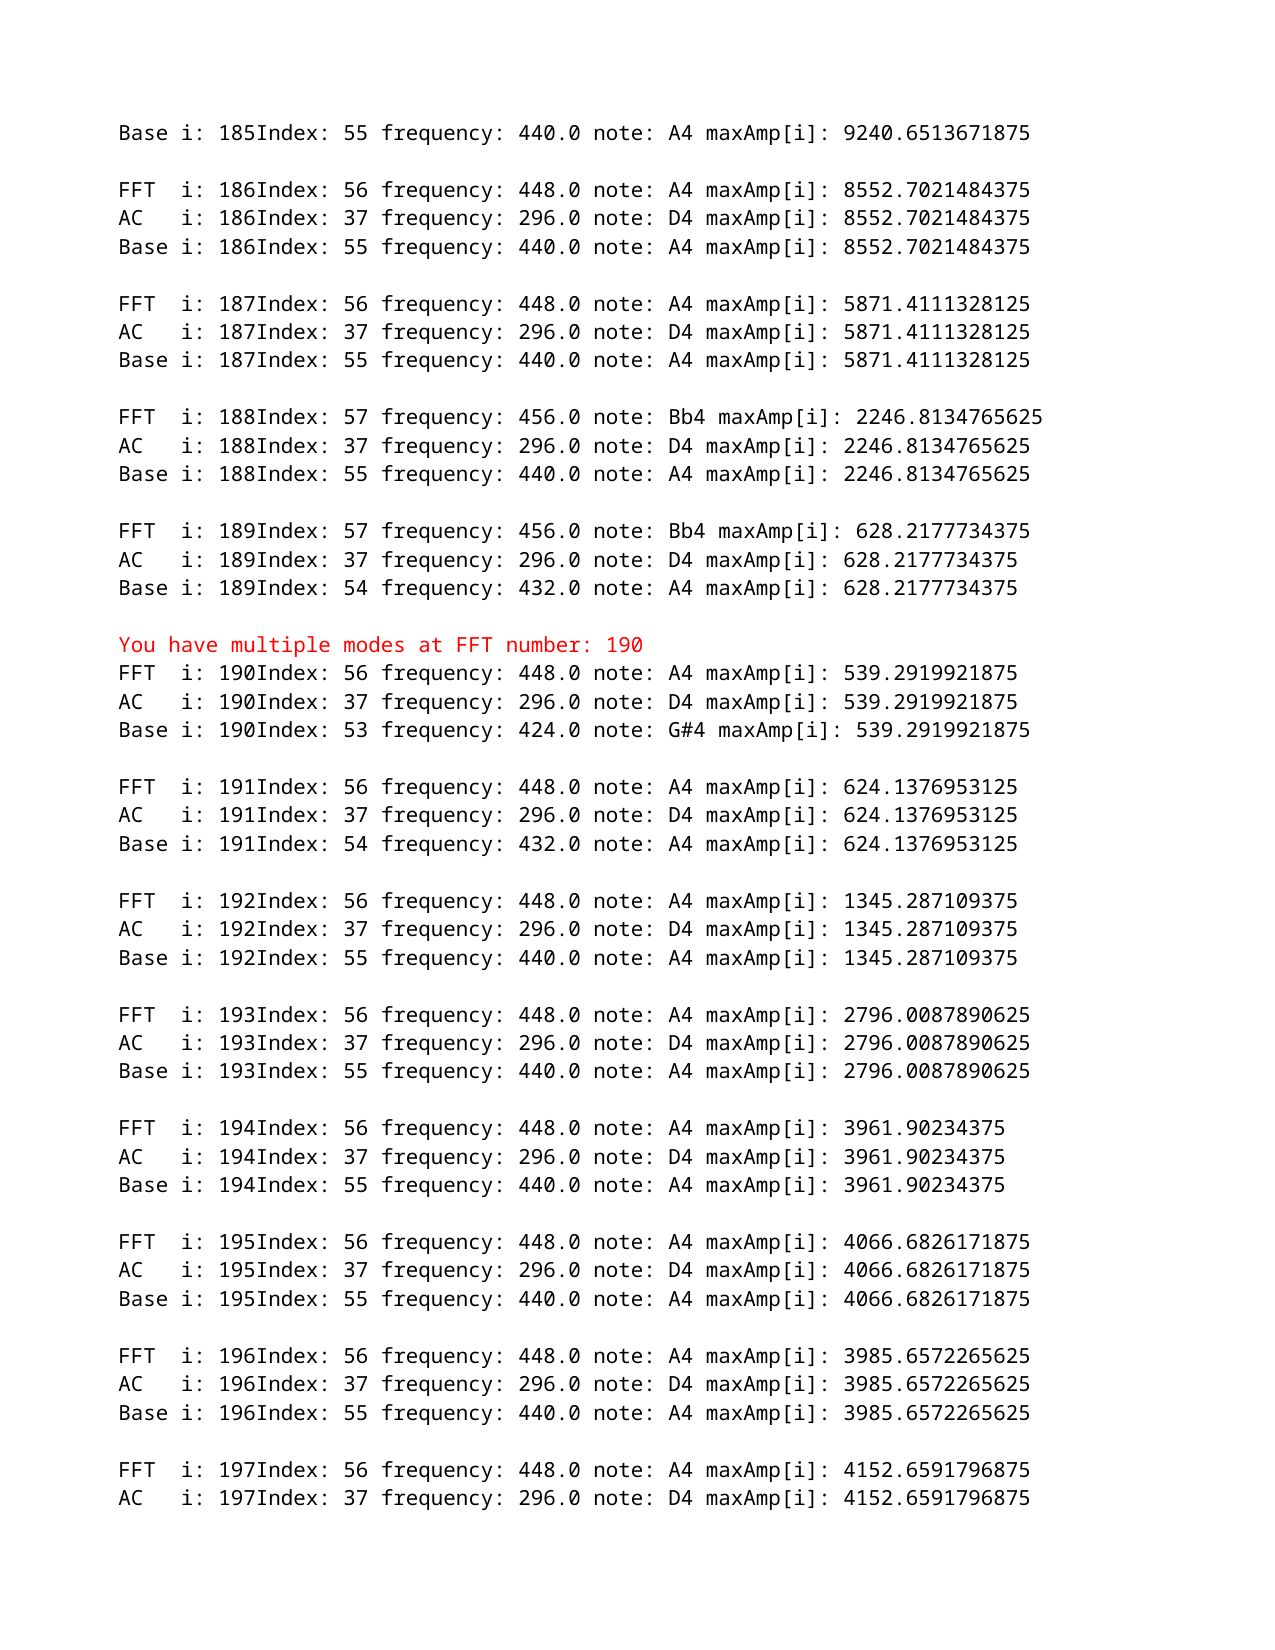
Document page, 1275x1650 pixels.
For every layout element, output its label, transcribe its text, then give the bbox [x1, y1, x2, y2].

text AC i: 197Index: 37 frequency: 296.0 note: D4 maxAmp[i]: 4152.6591796875 [118, 1483, 1157, 1512]
text You have multiple modes at FFT number: 190 [118, 630, 1157, 658]
text Base i: 193Index: 55 frequency: 440.0 note: A4 maxAmp[i]: 2796.0087890625 [118, 1057, 1157, 1085]
text Base i: 191Index: 54 frequency: 432.0 note: A4 maxAmp[i]: 624.1376953125 [118, 829, 1157, 857]
text Base i: 189Index: 54 frequency: 432.0 note: A4 maxAmp[i]: 628.2177734375 [118, 573, 1157, 602]
text FFT i: 195Index: 56 frequency: 448.0 note: A4 maxAmp[i]: 4066.6826171875 [118, 1227, 1157, 1256]
text AC i: 188Index: 37 frequency: 296.0 note: D4 maxAmp[i]: 2246.8134765625 [118, 431, 1157, 459]
text Base i: 185Index: 55 frequency: 440.0 note: A4 maxAmp[i]: 9240.6513671875 [118, 118, 1157, 147]
text AC i: 194Index: 37 frequency: 296.0 note: D4 maxAmp[i]: 3961.90234375 [118, 1142, 1157, 1170]
text Base i: 192Index: 55 frequency: 440.0 note: A4 maxAmp[i]: 1345.287109375 [118, 943, 1157, 971]
text Base i: 188Index: 55 frequency: 440.0 note: A4 maxAmp[i]: 2246.8134765625 [118, 459, 1157, 488]
text FFT i: 191Index: 56 frequency: 448.0 note: A4 maxAmp[i]: 624.1376953125 [118, 772, 1157, 801]
text FFT i: 194Index: 56 frequency: 448.0 note: A4 maxAmp[i]: 3961.90234375 [118, 1113, 1157, 1142]
text FFT i: 190Index: 56 frequency: 448.0 note: A4 maxAmp[i]: 539.2919921875 [118, 658, 1157, 687]
text FFT i: 187Index: 56 frequency: 448.0 note: A4 maxAmp[i]: 5871.4111328125 [118, 289, 1157, 317]
text AC i: 187Index: 37 frequency: 296.0 note: D4 maxAmp[i]: 5871.4111328125 [118, 317, 1157, 346]
text FFT i: 196Index: 56 frequency: 448.0 note: A4 maxAmp[i]: 3985.6572265625 [118, 1341, 1157, 1369]
text AC i: 189Index: 37 frequency: 296.0 note: D4 maxAmp[i]: 628.2177734375 [118, 545, 1157, 573]
text FFT i: 188Index: 57 frequency: 456.0 note: Bb4 maxAmp[i]: 2246.8134765625 [118, 402, 1157, 431]
text AC i: 196Index: 37 frequency: 296.0 note: D4 maxAmp[i]: 3985.6572265625 [118, 1369, 1157, 1398]
text FFT i: 189Index: 57 frequency: 456.0 note: Bb4 maxAmp[i]: 628.2177734375 [118, 516, 1157, 545]
text Base i: 190Index: 53 frequency: 424.0 note: G#4 maxAmp[i]: 539.2919921875 [118, 715, 1157, 744]
text AC i: 193Index: 37 frequency: 296.0 note: D4 maxAmp[i]: 2796.0087890625 [118, 1028, 1157, 1057]
text AC i: 186Index: 37 frequency: 296.0 note: D4 maxAmp[i]: 8552.7021484375 [118, 203, 1157, 232]
text FFT i: 193Index: 56 frequency: 448.0 note: A4 maxAmp[i]: 2796.0087890625 [118, 1000, 1157, 1028]
text Base i: 187Index: 55 frequency: 440.0 note: A4 maxAmp[i]: 5871.4111328125 [118, 346, 1157, 374]
text FFT i: 186Index: 56 frequency: 448.0 note: A4 maxAmp[i]: 8552.7021484375 [118, 175, 1157, 203]
text AC i: 192Index: 37 frequency: 296.0 note: D4 maxAmp[i]: 1345.287109375 [118, 914, 1157, 943]
text FFT i: 197Index: 56 frequency: 448.0 note: A4 maxAmp[i]: 4152.6591796875 [118, 1455, 1157, 1483]
text FFT i: 192Index: 56 frequency: 448.0 note: A4 maxAmp[i]: 1345.287109375 [118, 886, 1157, 914]
text AC i: 191Index: 37 frequency: 296.0 note: D4 maxAmp[i]: 624.1376953125 [118, 801, 1157, 829]
text Base i: 196Index: 55 frequency: 440.0 note: A4 maxAmp[i]: 3985.6572265625 [118, 1398, 1157, 1426]
text AC i: 195Index: 37 frequency: 296.0 note: D4 maxAmp[i]: 4066.6826171875 [118, 1256, 1157, 1284]
text Base i: 186Index: 55 frequency: 440.0 note: A4 maxAmp[i]: 8552.7021484375 [118, 232, 1157, 260]
text AC i: 190Index: 37 frequency: 296.0 note: D4 maxAmp[i]: 539.2919921875 [118, 687, 1157, 715]
text Base i: 195Index: 55 frequency: 440.0 note: A4 maxAmp[i]: 4066.6826171875 [118, 1284, 1157, 1312]
text Base i: 194Index: 55 frequency: 440.0 note: A4 maxAmp[i]: 3961.90234375 [118, 1170, 1157, 1199]
